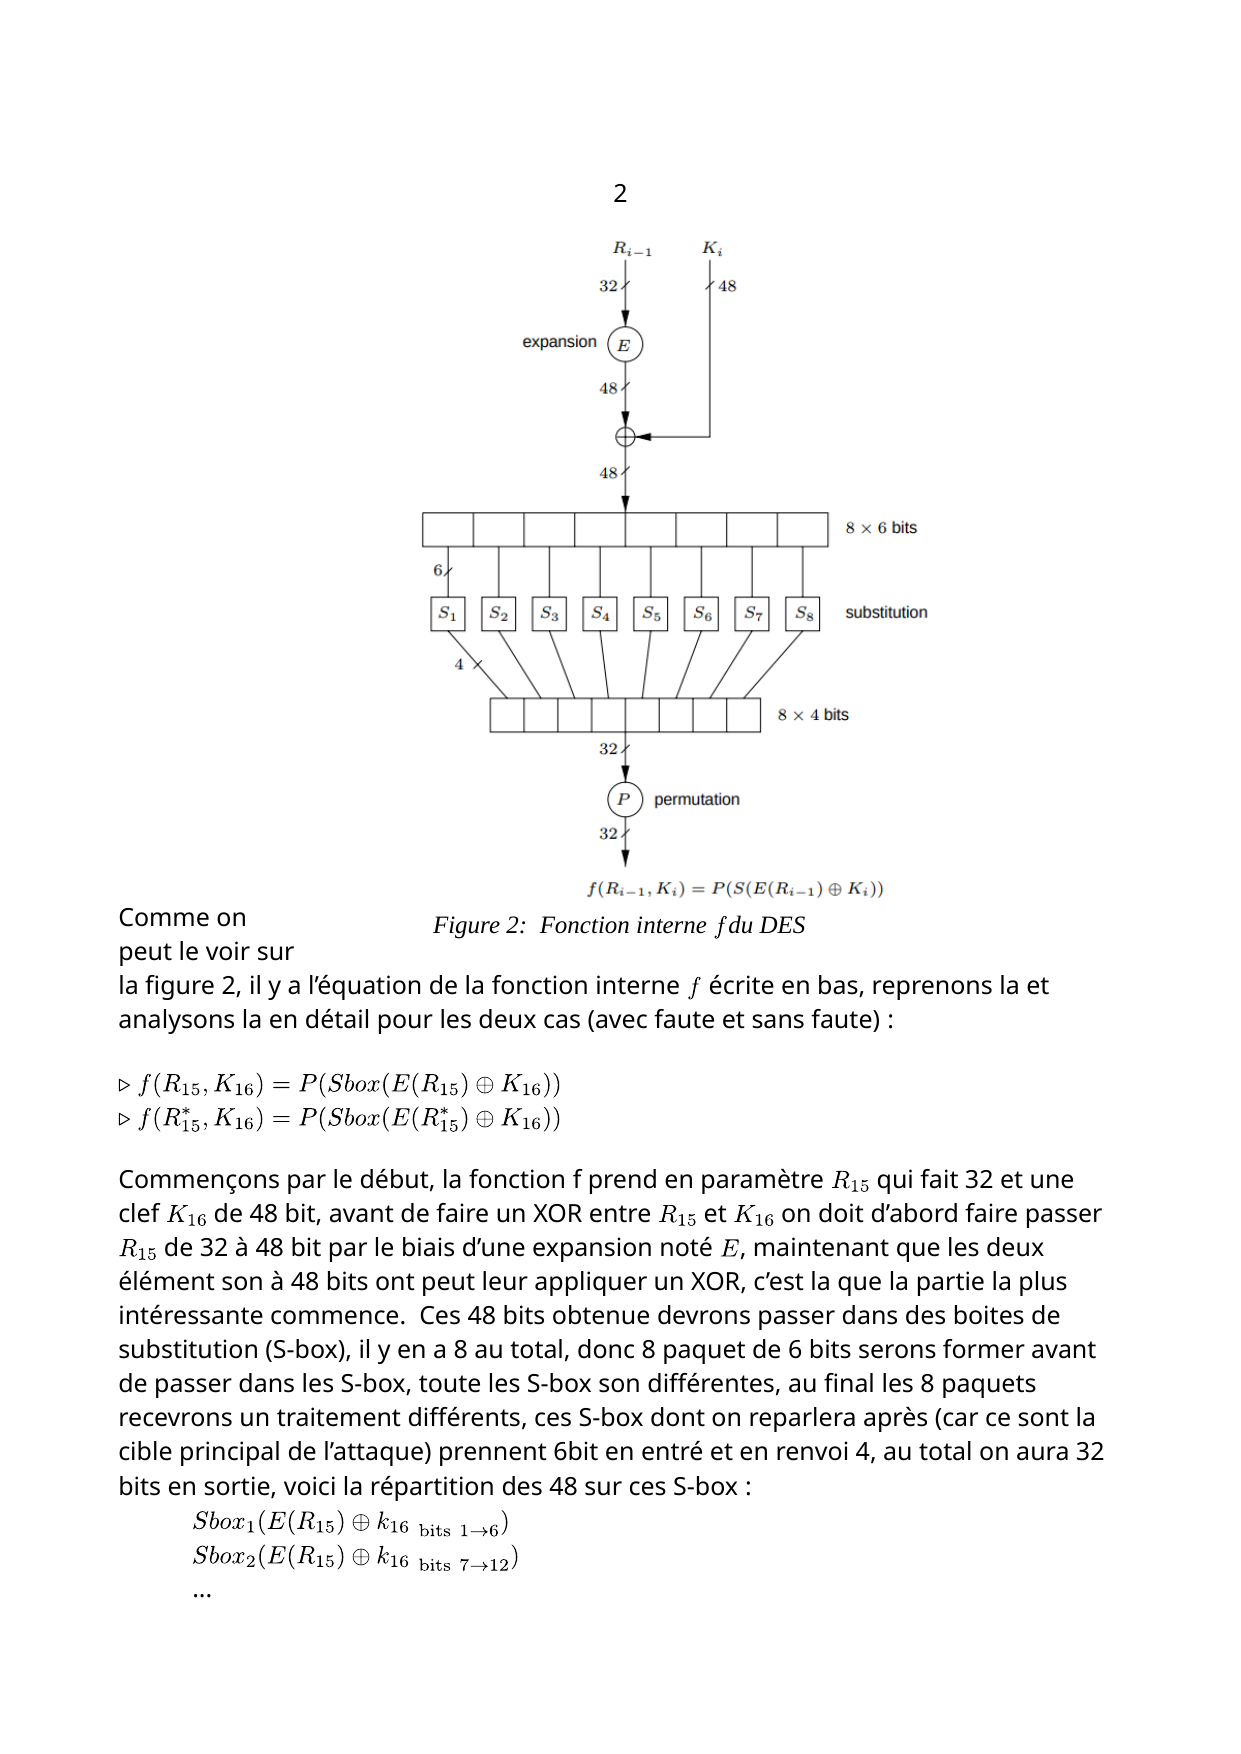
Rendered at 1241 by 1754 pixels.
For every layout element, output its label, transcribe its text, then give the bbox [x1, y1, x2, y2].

text ... [118, 1571, 1122, 1605]
text Comme on peut le voir sur la figure 2, il y a l’équation de la fonction interne écrite en bas, reprenons la et analysons la en détail pour les deux cas (avec faute et sans faute) : [118, 900, 1122, 1036]
picture [302, 222, 938, 905]
text 2 [118, 176, 1122, 210]
text Figure 2: Fonction interne du DES [302, 905, 938, 939]
text Commençons par le début, la fonction f prend en paramètre qui fait 32 et une clef de 48 bit, avant de faire un XOR entre et on doit d’abord faire passer de 32 à 48 bit par le biais d’une expansion noté , maintenant que les deux élément son à 48 bits ont peut leur appliquer un XOR, c’est la que la partie la plus intéressante commence. Ces 48 bits obtenue devrons passer dans des boites de substitution (S-box), il y en a 8 au total, donc 8 paquet de 6 bits serons former avant de passer dans les S-box, toute les S-box son différentes, au final les 8 paquets recevrons un traitement différents, ces S-box dont on reparlera après (car ce sont la cible principal de l’attaque) prennent 6bit en entré et en renvoi 4, au total on aura 32 bits en sortie, voici la répartition des 48 sur ces S-box : [118, 1162, 1122, 1502]
